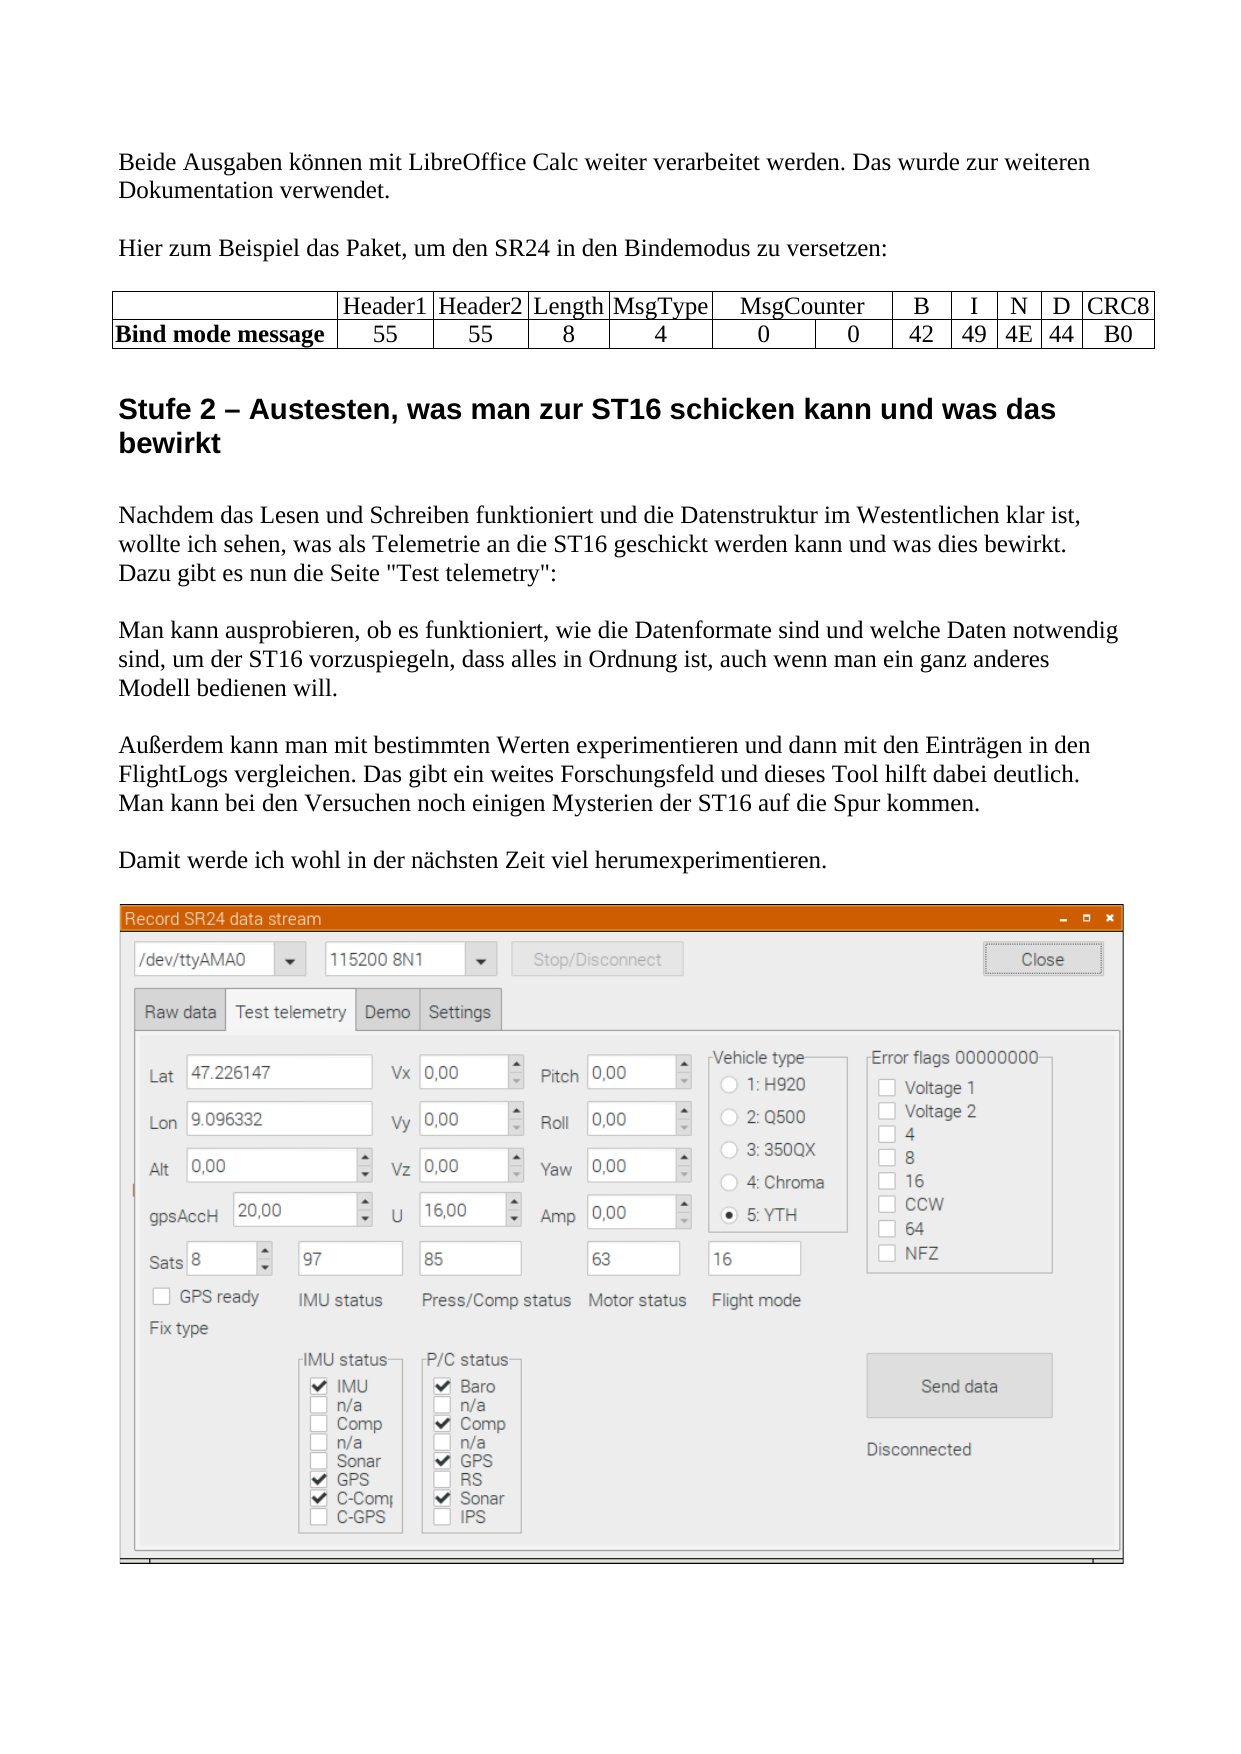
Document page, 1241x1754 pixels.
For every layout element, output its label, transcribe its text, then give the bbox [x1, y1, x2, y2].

text Nachdem das Lesen und Schreiben funktioniert und die Datenstruktur im Westentlichen klar ist, wollte ich sehen, was als Telemetrie an die ST16 geschickt werden kann und was dies bewirkt. Dazu gibt es nun die Seite "Test telemetry": [118, 501, 1122, 587]
table_cell 55 [338, 320, 433, 348]
table_cell 4 [610, 320, 712, 348]
table_cell 44 [1042, 320, 1082, 348]
table_header B [893, 292, 951, 319]
table_header Header2 [434, 292, 528, 319]
table_header Length [529, 292, 609, 319]
table_header CRC8 [1083, 292, 1154, 319]
table_cell 8 [529, 320, 609, 348]
table_cell 4E [998, 320, 1041, 348]
table_cell 0 [816, 320, 892, 348]
table_cell 49 [952, 320, 997, 348]
subtitle Stufe 2 – Austesten, was man zur ST16 schicken kann und was das bewirkt [118, 392, 1122, 459]
table_header Header1 [338, 292, 433, 319]
table_header MsgCounter [713, 292, 892, 319]
table_header MsgType [610, 292, 712, 319]
text Außerdem kann man mit bestimmten Werten experimentieren und dann mit den Einträgen in den FlightLogs vergleichen. Das gibt ein weites Forschungsfeld und dieses Tool hilft dabei deutlich. Man kann bei den Versuchen noch einigen Mysterien der ST16 auf die Spur kommen. [118, 731, 1122, 817]
table_cell B0 [1083, 320, 1154, 348]
table_header N [998, 292, 1041, 319]
text Damit werde ich wohl in der nächsten Zeit viel herumexperimentieren. [118, 846, 1122, 874]
text Hier zum Beispiel das Paket, um den SR24 in den Bindemodus zu versetzen: [118, 233, 1122, 262]
table_header I [952, 292, 997, 319]
table_cell Bind mode message [113, 320, 337, 348]
picture [119, 904, 1124, 1564]
table_header [113, 292, 337, 319]
table_cell 0 [713, 320, 815, 348]
text Beide Ausgaben können mit LibreOffice Calc weiter verarbeitet werden. Das wurde zur weiteren Dokumentation verwendet. [118, 147, 1122, 204]
table_cell 55 [434, 320, 528, 348]
table_cell 42 [893, 320, 951, 348]
text Man kann ausprobieren, ob es funktioniert, wie die Datenformate sind und welche Daten notwendig sind, um der ST16 vorzuspiegeln, dass alles in Ordnung ist, auch wenn man ein ganz anderes Modell bedienen will. [118, 616, 1122, 702]
table_header D [1042, 292, 1082, 319]
